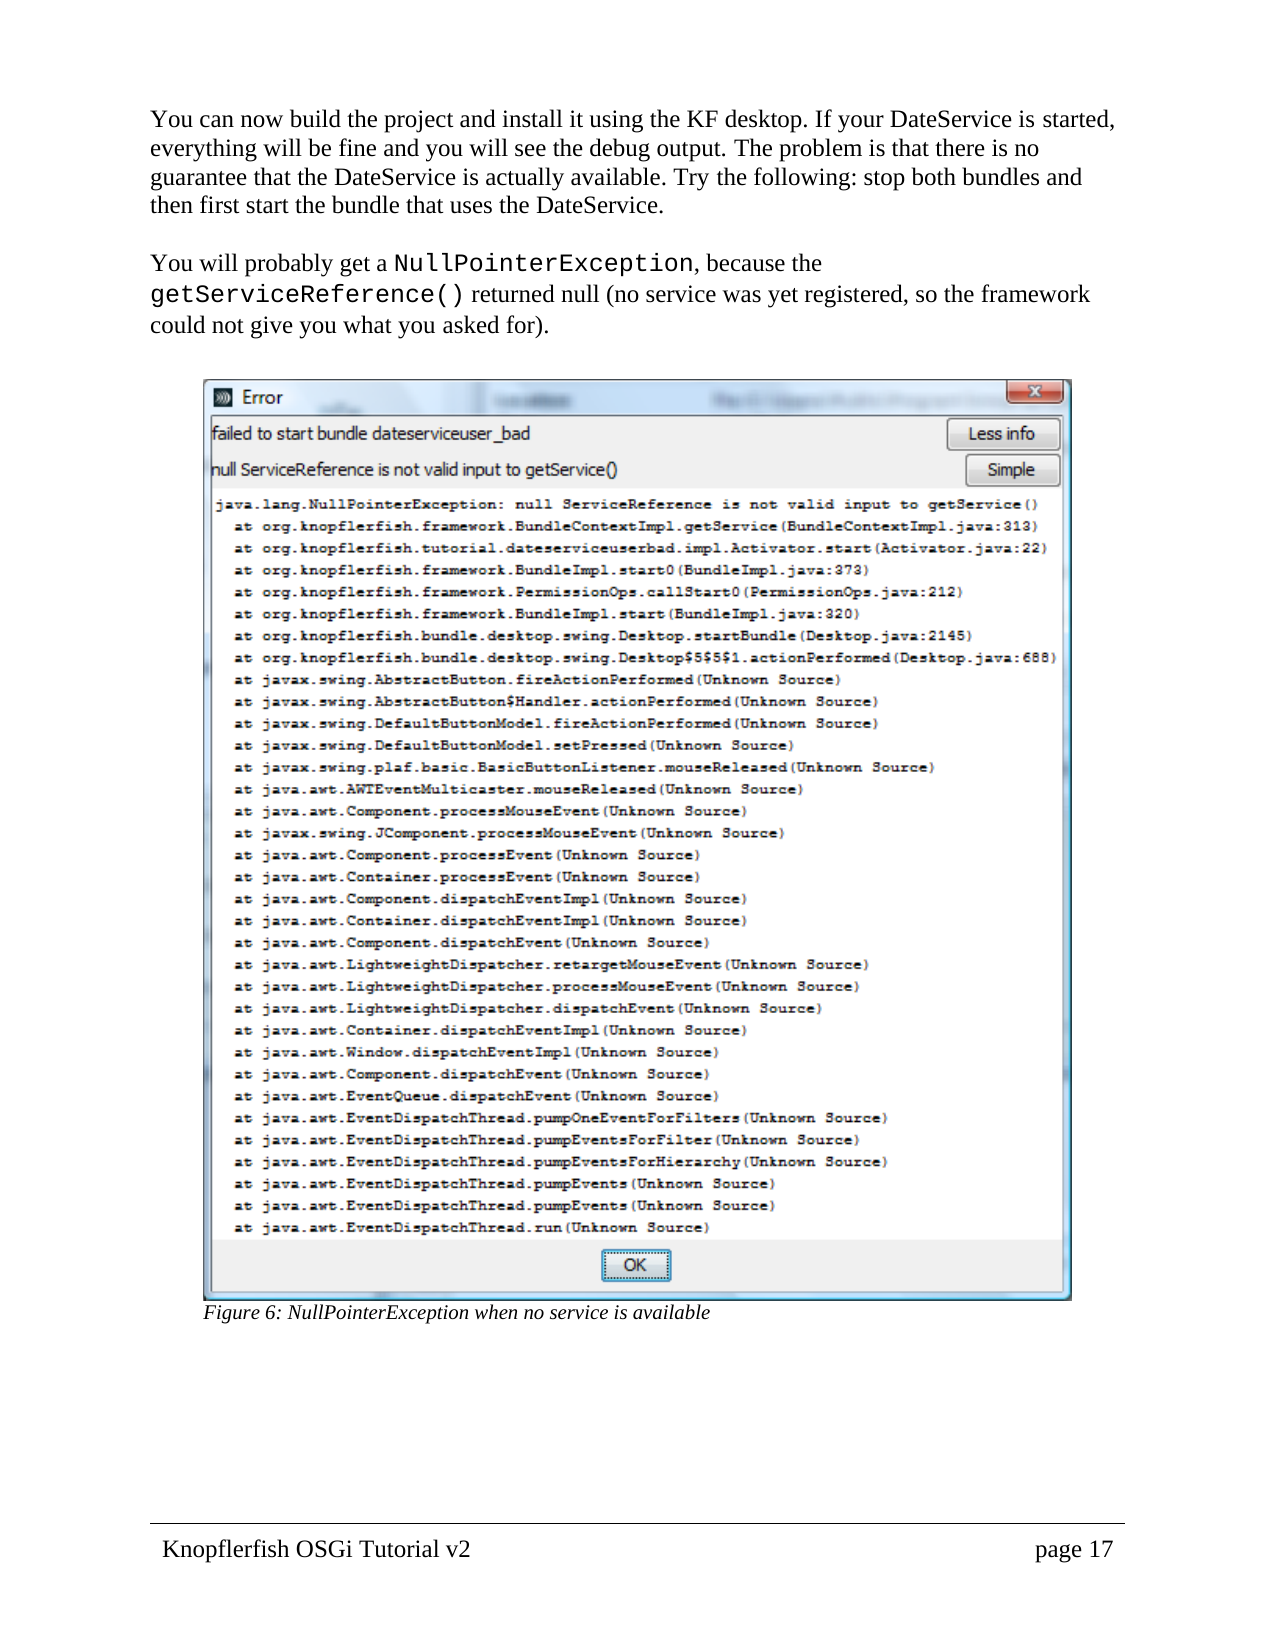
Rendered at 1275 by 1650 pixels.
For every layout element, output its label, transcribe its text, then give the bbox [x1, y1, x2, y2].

text You will probably get a NullPointerException, because the getServiceReference() returned null (no service was yet registered, so the framework could not give you what you asked for). [150, 248, 1125, 338]
text You can now build the project and install it using the KF desktop. If your DateService is started, everything will be fine and you will see the debug output. The problem is that there is no guarantee that the DateService is actually available. Try the following: stop both bundles and then first start the bundle that uses the DateService. [150, 104, 1125, 219]
text Figure 7: NullPointerException when no service is available [203, 1301, 1072, 1324]
picture [203, 379, 1072, 1301]
